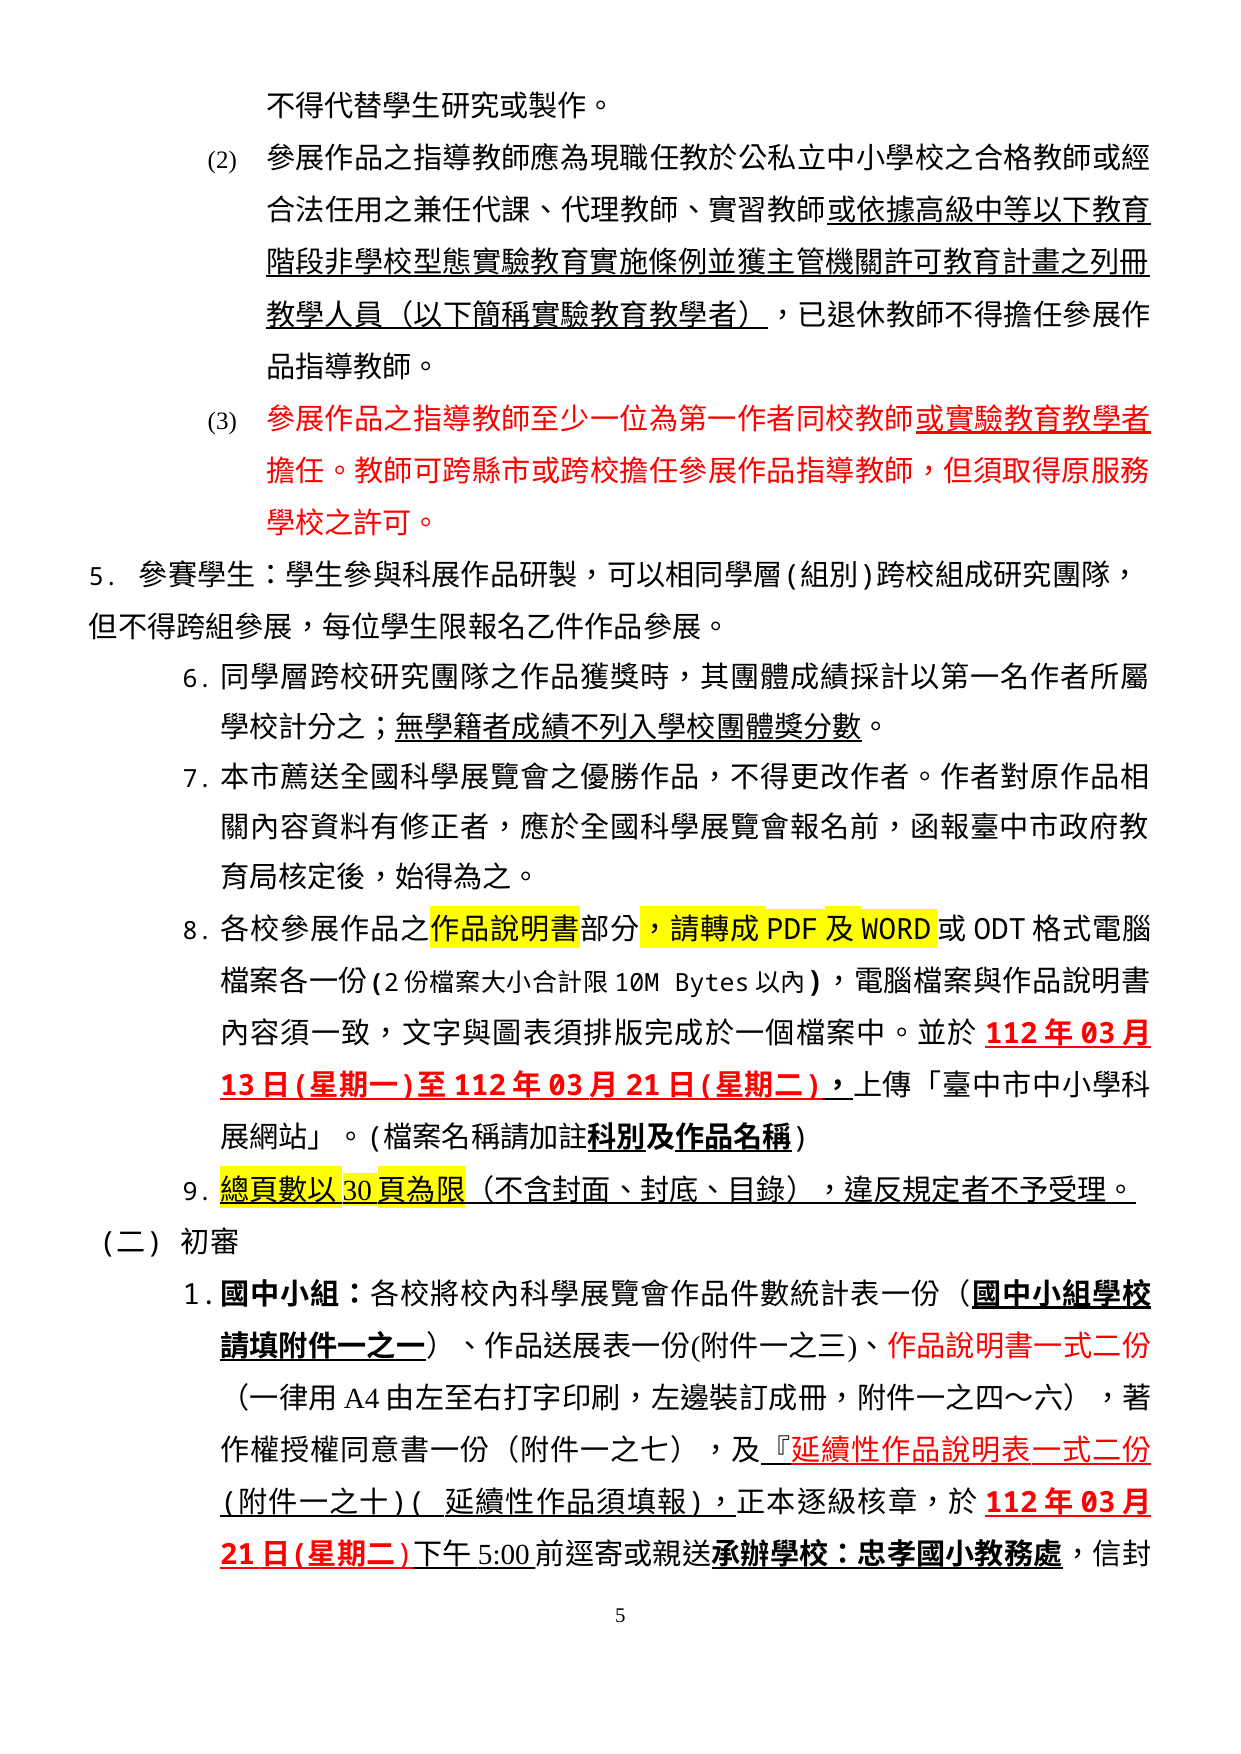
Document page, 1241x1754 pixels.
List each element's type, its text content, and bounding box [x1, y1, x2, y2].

list 本市薦送全國科學展覽會之優勝作品，不得更改作者。作者對原作品相關內容資料有修正者，應於全國科學展覽會報名前，函報臺中市政府教育局核定後，始得為之。 [182, 748, 1152, 898]
list 參賽學生：學生參與科展作品研製，可以相同學層(組別)跨校組成研究團隊，但不得跨組參展，每位學生限報名乙件作品參展。 [89, 544, 1140, 648]
list 總頁數以30頁為限（不含封面、封底、目錄），違反規定者不予受理。 [182, 1158, 1152, 1210]
list 參展作品之指導教師至少一位為第一作者同校教師或實驗教育教學者擔任。教師可跨縣市或跨校擔任參展作品指導教師，但須取得原服務學校之許可。 [207, 387, 1152, 544]
list 各校參展作品之作品說明書部分，請轉成PDF及WORD或ODT格式電腦檔案各一份(2份檔案大小合計限10M Bytes以內)，電腦檔案與作品說明書內容須一致，文字與圖表須排版完成於一個檔案中。並於112年03月13日(星期一)至112年03月21日(星期二)，上傳「臺中市中小學科展網站」。(檔案名稱請加註科別及作品名稱) [182, 898, 1152, 1158]
list 同學層跨校研究團隊之作品獲獎時，其團體成績採計以第一名作者所屬學校計分之；無學籍者成績不列入學校團體獎分數。 [182, 648, 1152, 748]
list 國中小組：各校將校內科學展覽會作品件數統計表一份（國中小組學校請填附件一之一）、作品送展表一份(附件一之三)、作品說明書一式二份（一律用A4由左至右打字印刷，左邊裝訂成冊，附件一之四〜六），著作權授權同意書一份（附件一之七），及『延續性作品說明表一式二份(附件一之十)( 延續性作品須填報)，正本逐級核章，於112年03月21日(星期二)下午5:00前逕寄或親送承辦學校：忠孝國小教務處，信封 [182, 1262, 1152, 1575]
list 參展作品之指導教師應為現職任教於公私立中小學校之合格教師或經合法任用之兼任代課、代理教師、實習教師或依據高級中等以下教育階段非學校型態實驗教育實施條例並獲主管機關許可教育計畫之列冊教學人員（以下簡稱實驗教育教學者），已退休教師不得擔任參展作品指導教師。 [207, 127, 1152, 387]
list 各組學生得由學校指定或由學生邀請校內教師或適當人員為指導老師，至多不超過二人，指導老師僅能以指導者之身分輔導學生研製作品，不得代替學生研究或製作。 [207, 75, 1152, 127]
text (二) 初審 [38, 1210, 1152, 1262]
